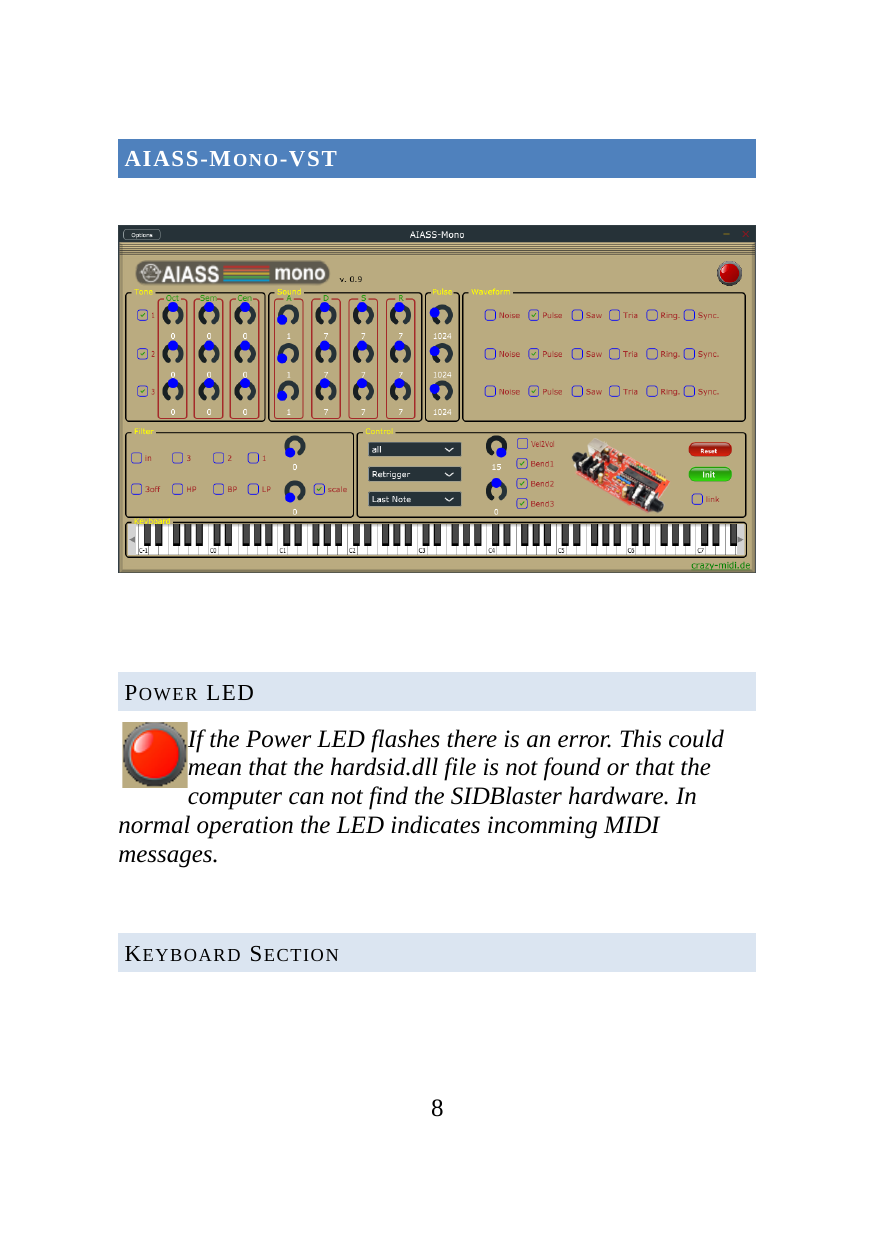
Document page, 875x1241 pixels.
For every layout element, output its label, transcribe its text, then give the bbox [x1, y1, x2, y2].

picture [122, 722, 188, 788]
text If the Power LED flashes there is an error. This could mean that the hardsid.dll file is not found or that the computer can not find the SIDBlaster hardware. In normal operation the LED indicates incomming MIDI messages. [118, 724, 756, 867]
subtitle AIASS-Mono-VST [124, 145, 750, 172]
picture [118, 225, 756, 573]
subtitle Power LED [124, 679, 750, 705]
subtitle Keyboard Section [124, 940, 750, 966]
